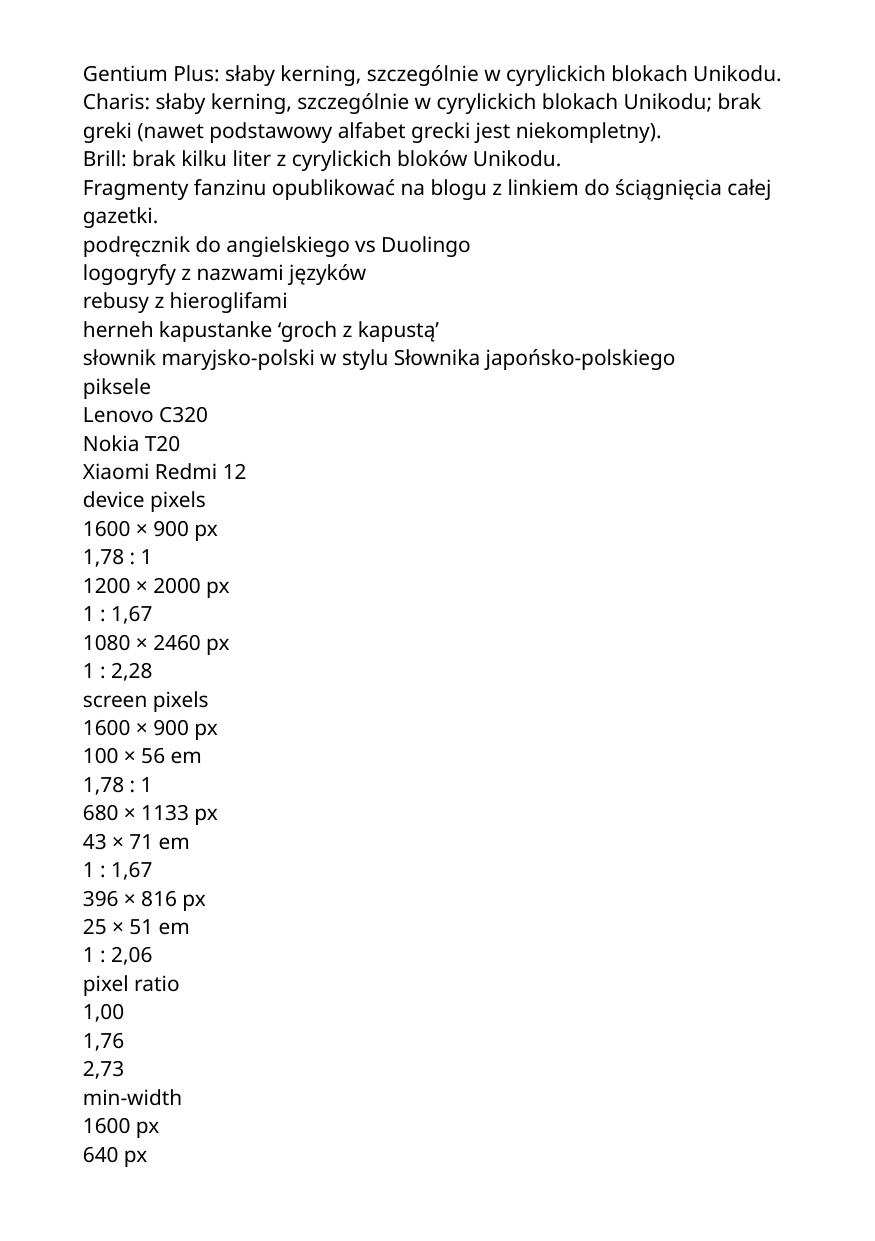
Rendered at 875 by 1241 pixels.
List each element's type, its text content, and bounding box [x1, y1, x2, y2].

text 1600 × 900 px [83, 514, 791, 542]
text 640 px [83, 1140, 791, 1168]
text 1,76 [83, 1026, 791, 1054]
text 1 : 1,67 [83, 599, 791, 628]
text 100 × 56 em [83, 742, 791, 770]
text 1200 × 2000 px [83, 571, 791, 599]
text device pixels [83, 486, 791, 514]
text Gentium Plus: słaby kerning, szczególnie w cyrylickich blokach Unikodu. [83, 59, 791, 87]
text 2,73 [83, 1054, 791, 1083]
text Fragmenty fanzinu opublikować na blogu z linkiem do ściągnięcia całej gazetki. [83, 173, 791, 230]
text 1600 × 900 px [83, 713, 791, 742]
text piksele [83, 372, 791, 400]
text screen pixels [83, 685, 791, 713]
text 25 × 51 em [83, 912, 791, 941]
text Brill: brak kilku liter z cyrylickich bloków Unikodu. [83, 144, 791, 173]
text min-width [83, 1083, 791, 1111]
text 1080 × 2460 px [83, 628, 791, 656]
text 680 × 1133 px [83, 798, 791, 827]
text 1,78 : 1 [83, 770, 791, 798]
text 396 × 816 px [83, 884, 791, 912]
text pixel ratio [83, 969, 791, 997]
text 43 × 71 em [83, 827, 791, 855]
text 1 : 2,28 [83, 656, 791, 685]
text słownik maryjsko-polski w stylu Słownika japońsko-polskiego [83, 343, 791, 372]
text 1,78 : 1 [83, 542, 791, 571]
text 1 : 1,67 [83, 855, 791, 884]
text logogryfy z nazwami języków [83, 258, 791, 287]
text herneh kapustanke ‘groch z kapustą’ [83, 315, 791, 343]
text 1 : 2,06 [83, 941, 791, 969]
text Lenovo C320 [83, 400, 791, 429]
text rebusy z hieroglifami [83, 287, 791, 315]
text 1,00 [83, 997, 791, 1026]
text 1600 px [83, 1111, 791, 1140]
text Xiaomi Redmi 12 [83, 457, 791, 486]
text podręcznik do angielskiego vs Duolingo [83, 230, 791, 258]
text Charis: słaby kerning, szczególnie w cyrylickich blokach Unikodu; brak greki (nawet podstawowy alfabet grecki jest niekompletny). [83, 87, 791, 144]
text Nokia T20 [83, 429, 791, 457]
